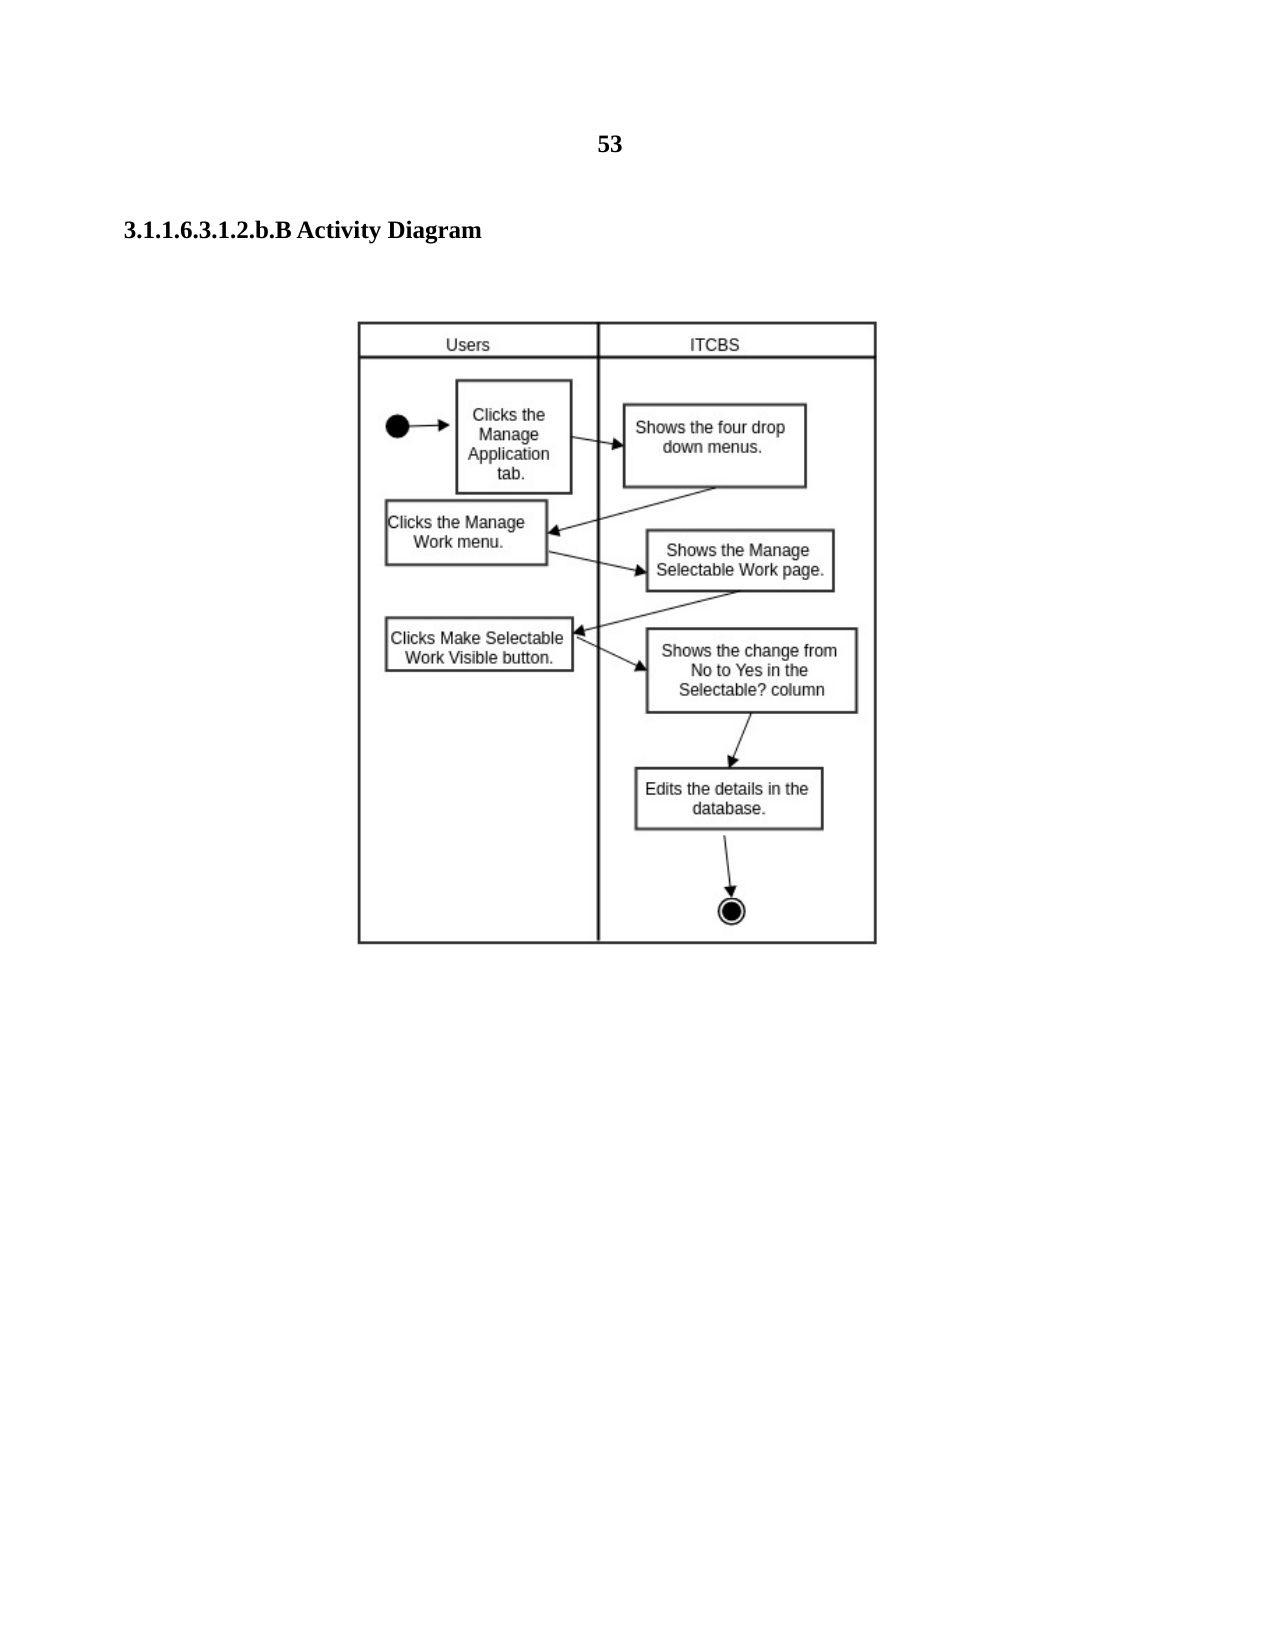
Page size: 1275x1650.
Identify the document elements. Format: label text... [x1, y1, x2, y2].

text 3.1.1.6.3.1.2.b.B Activity Diagram [123, 215, 1096, 244]
picture [344, 301, 909, 975]
text 53 [123, 129, 1096, 157]
